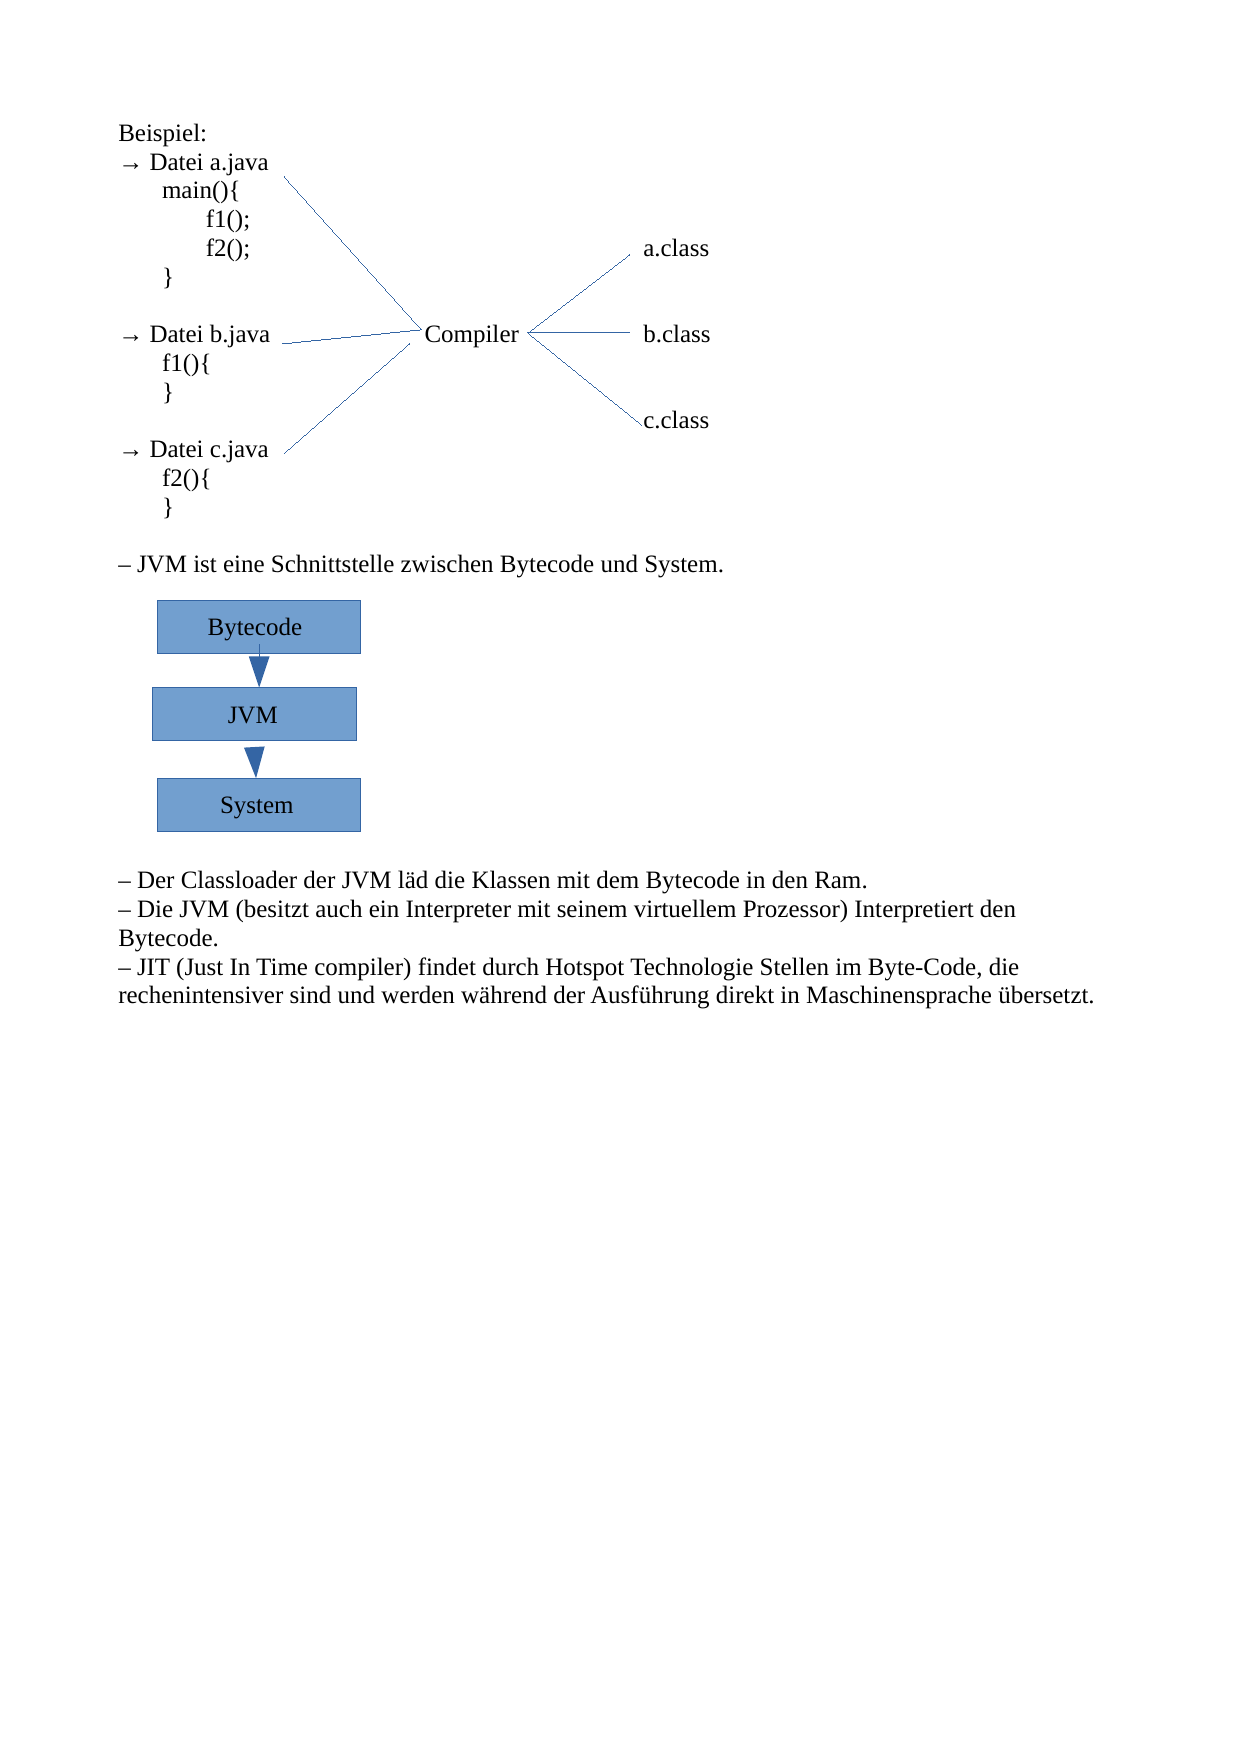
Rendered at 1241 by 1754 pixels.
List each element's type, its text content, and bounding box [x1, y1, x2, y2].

text → Datei c.java [118, 434, 1122, 463]
text } [118, 377, 1122, 406]
text → Datei b.java Compiler b.class [118, 319, 1122, 348]
text – Der Classloader der JVM läd die Klassen mit dem Bytecode in den Ram. [118, 866, 1122, 894]
text } [118, 262, 1122, 291]
text → Datei a.java [118, 147, 1122, 176]
text – Die JVM (besitzt auch ein Interpreter mit seinem virtuellem Prozessor) Interpretiert den Bytecode. [118, 894, 1122, 952]
text c.class [118, 406, 1122, 434]
text – JVM ist eine Schnittstelle zwischen Bytecode und System. [118, 549, 1122, 578]
text } [118, 492, 1122, 521]
text f1(); [118, 204, 1122, 233]
text f1(){ [118, 348, 1122, 377]
text f2(){ [118, 463, 1122, 492]
text f2(); a.class [118, 233, 1122, 262]
text main(){ [118, 176, 1122, 204]
text Beispiel: [118, 118, 1122, 147]
text – JIT (Just In Time compiler) findet durch Hotspot Technologie Stellen im Byte-Code, die rechenintensiver sind und werden während der Ausführung direkt in Maschinensprache übersetzt. [118, 952, 1122, 1009]
